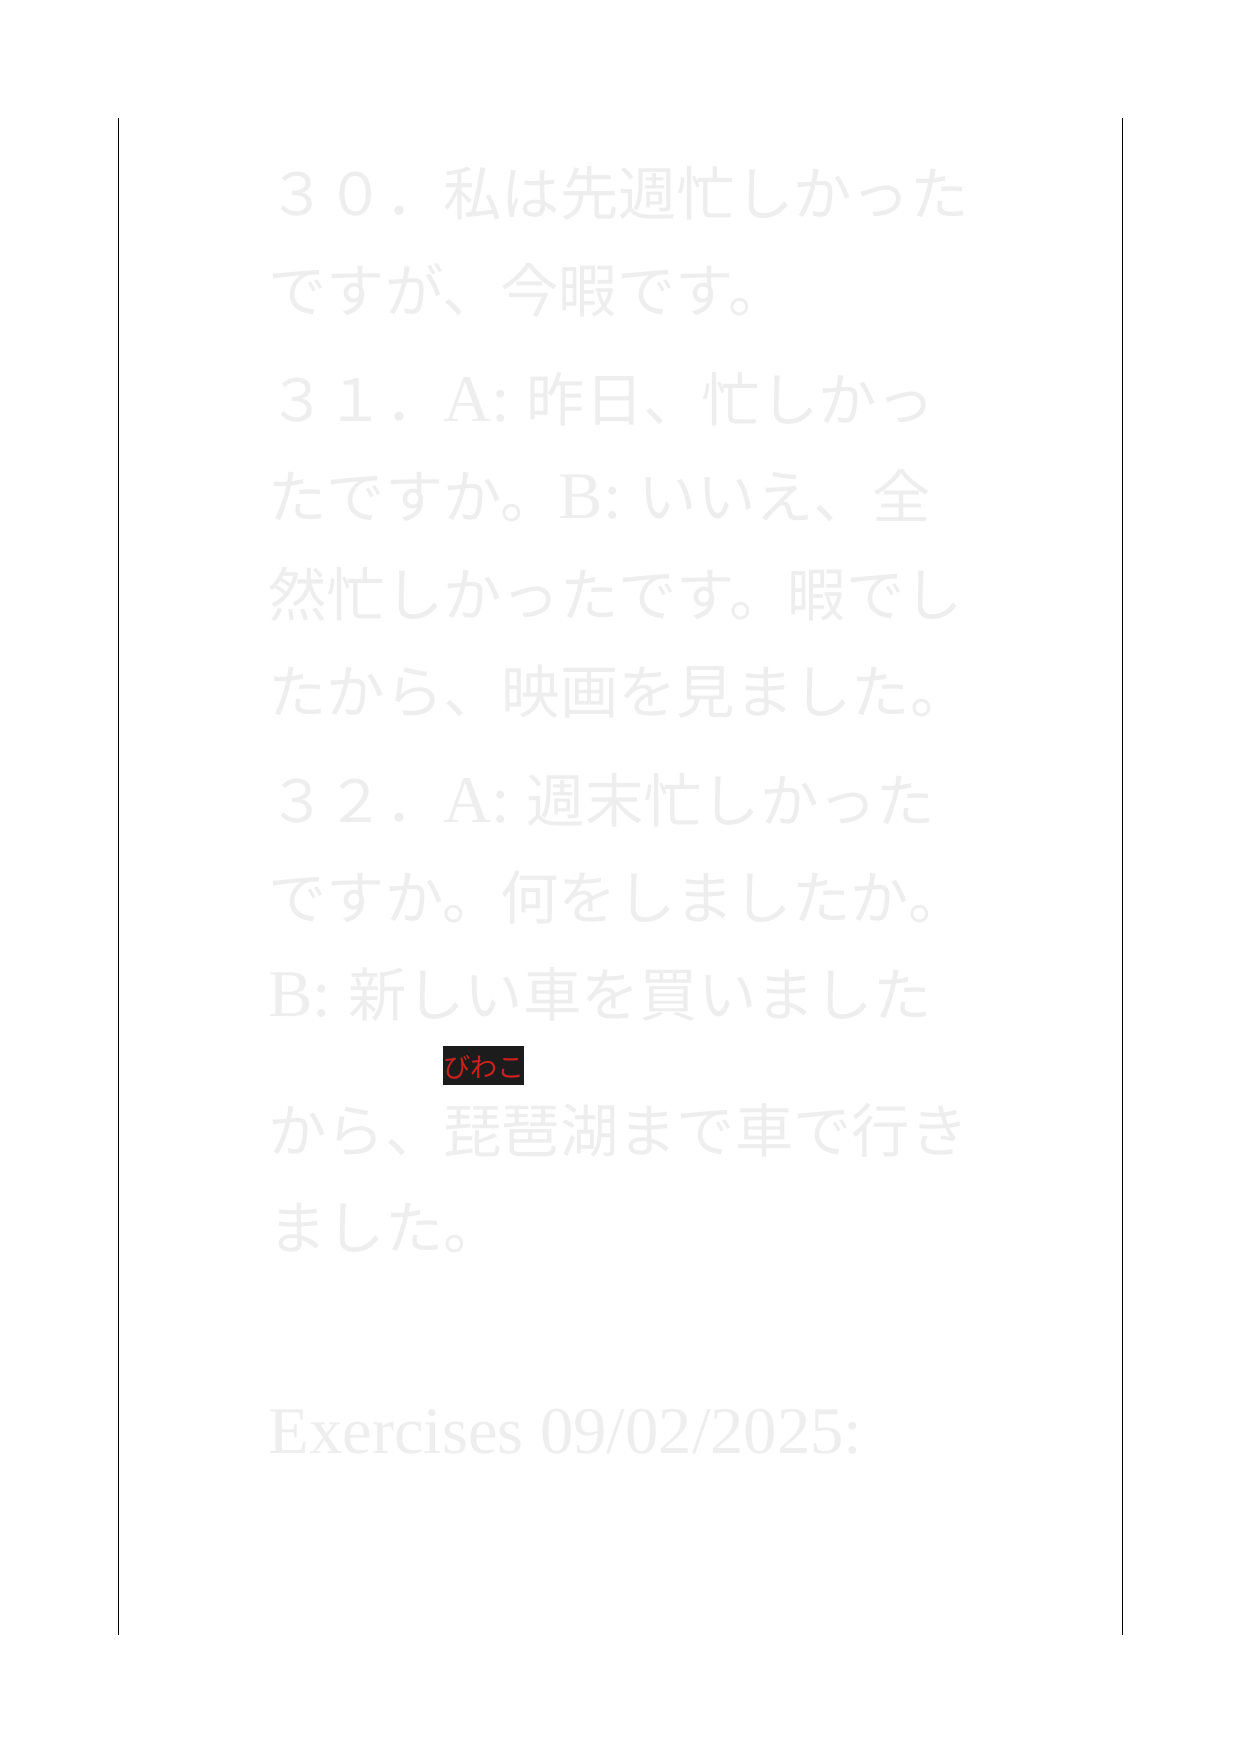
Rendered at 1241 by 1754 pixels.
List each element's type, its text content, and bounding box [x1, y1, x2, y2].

text ３０．私は先週忙しかったですが、今暇です。 [268, 148, 972, 330]
text Exercises 09/02/2025: [268, 1391, 972, 1468]
text ３２．A: 週末忙しかったですか。何をしましたか。B: 新しい車を買いましたから、琵琶びわこ湖まで車で行きました。 [268, 754, 972, 1266]
text ３１．A: 昨日、忙しかったですか。B: いいえ、全然忙しかったです。暇でしたから、映画を見ました。 [268, 354, 972, 730]
